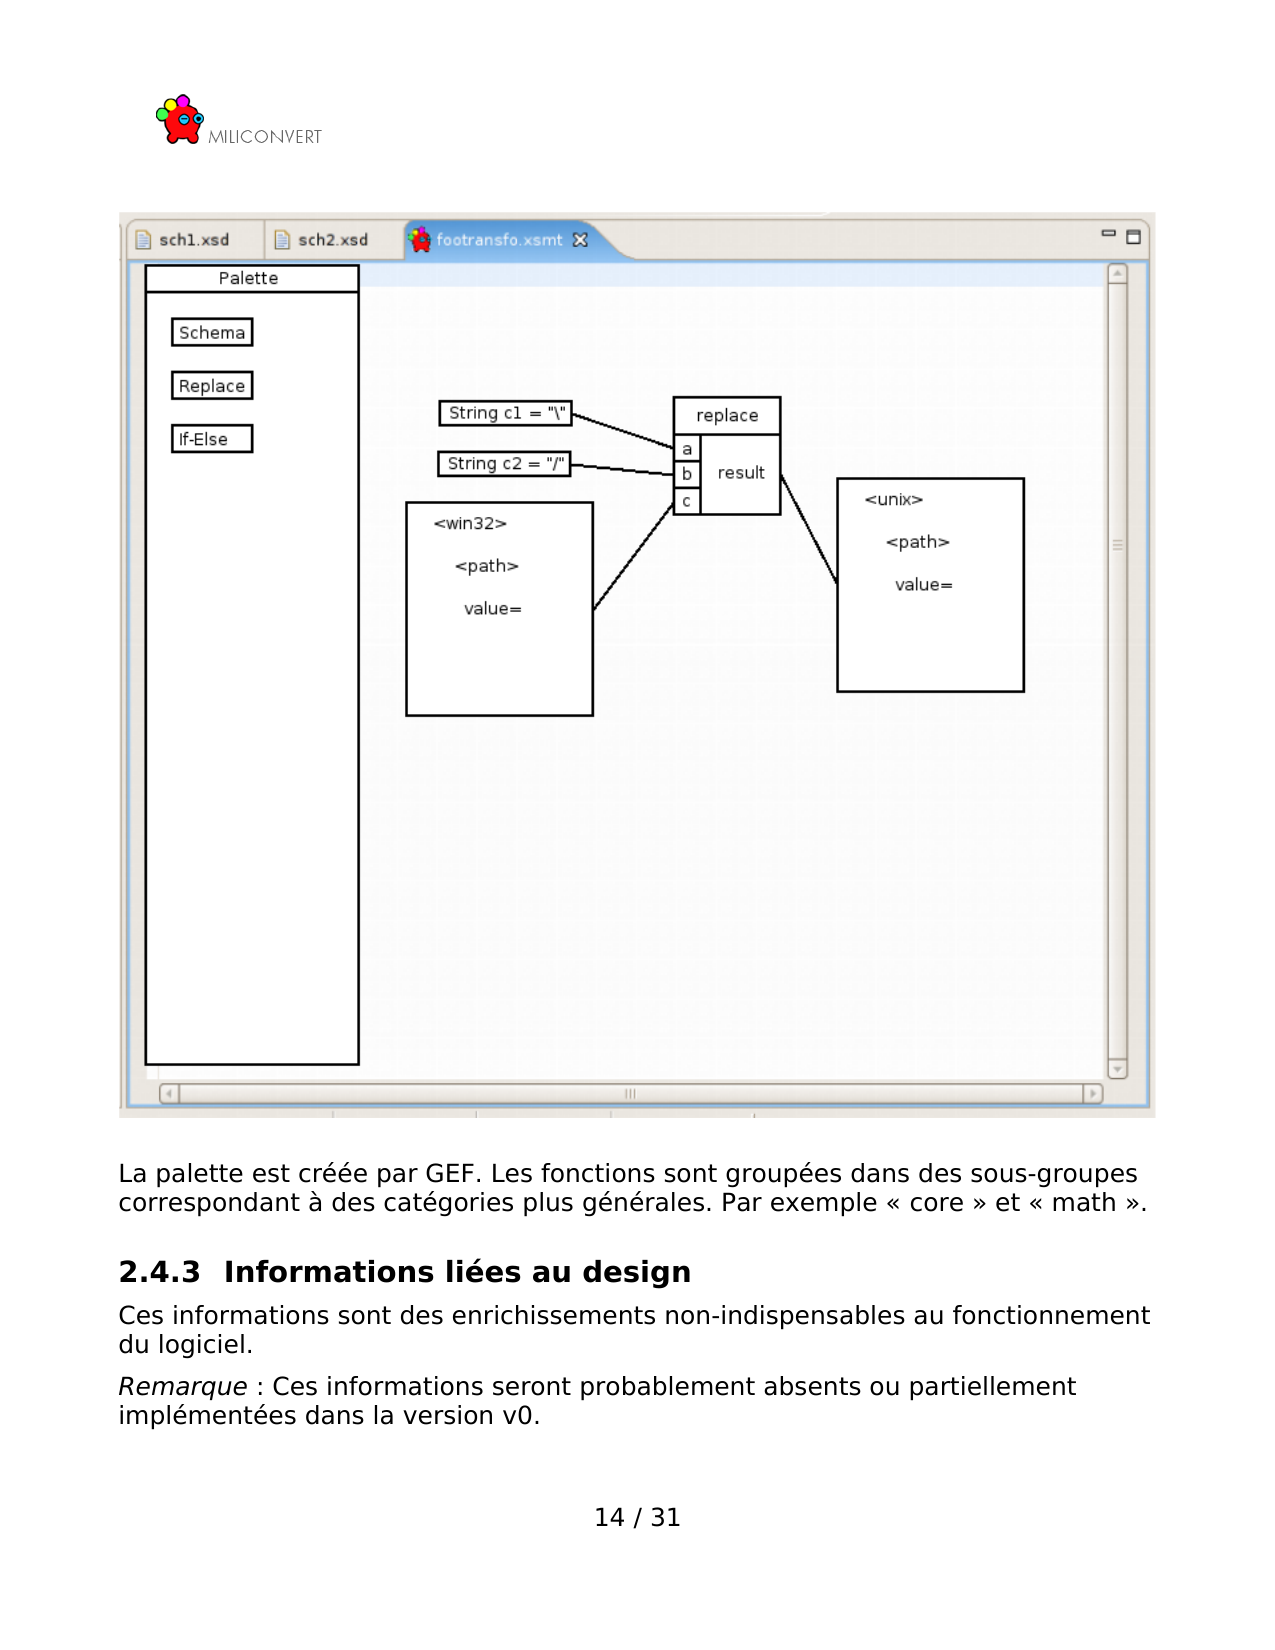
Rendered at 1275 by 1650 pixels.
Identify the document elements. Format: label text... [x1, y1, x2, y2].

subtitle Informations liées au design [118, 1255, 1157, 1289]
text Ces informations sont des enrichissements non-indispensables au fonctionnement du logiciel. [118, 1301, 1157, 1360]
text Remarque : Ces informations seront probablement absents ou partiellement implémentées dans la version v0. [118, 1372, 1157, 1431]
picture [118, 211, 1157, 1118]
text La palette est créée par GEF. Les fonctions sont groupées dans des sous-groupes correspondant à des catégories plus générales. Par exemple « core » et « math ». [118, 1159, 1157, 1217]
picture [132, 69, 354, 176]
